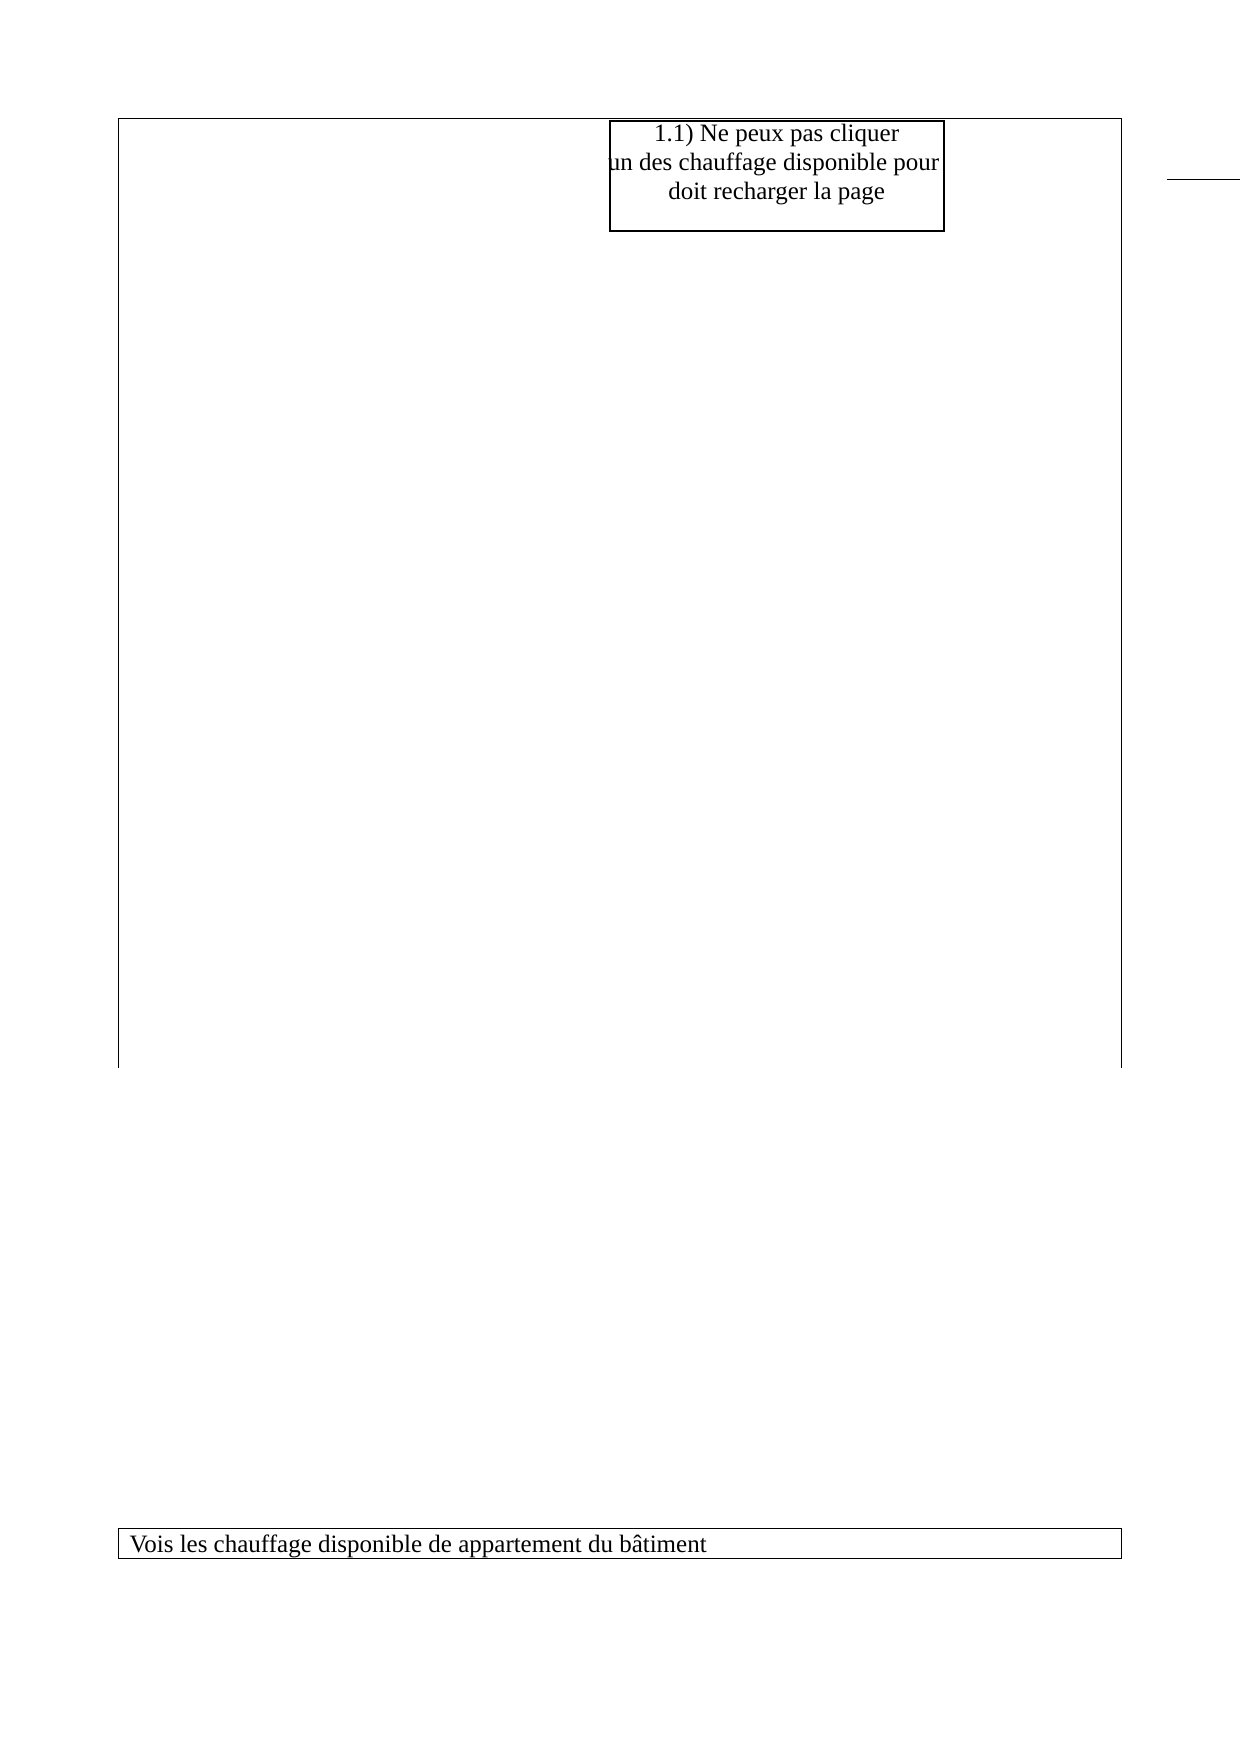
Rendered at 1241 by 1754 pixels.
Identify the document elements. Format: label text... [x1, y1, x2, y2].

table_cell [119, 119, 1121, 1068]
table_header Vois les chauffage disponible de appartement du bâtiment [119, 1529, 1121, 1558]
